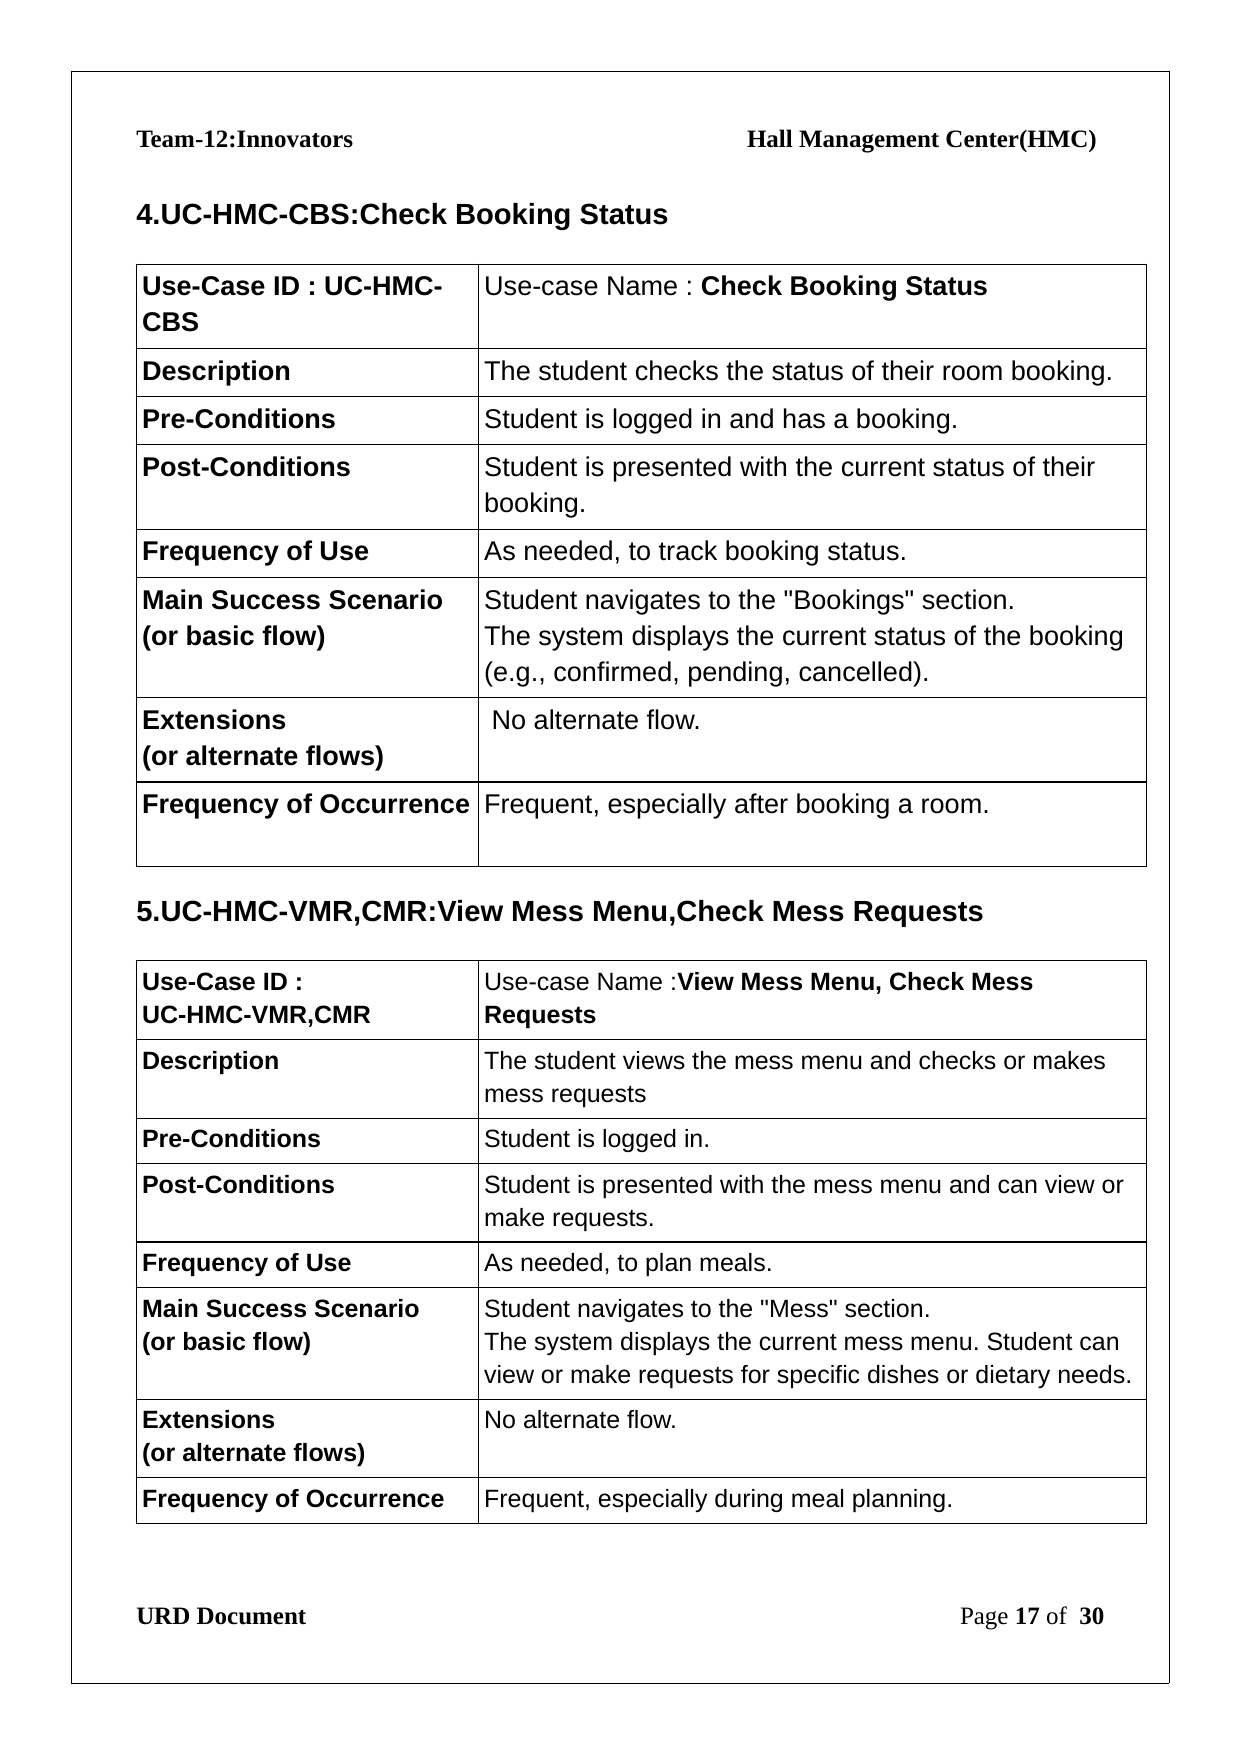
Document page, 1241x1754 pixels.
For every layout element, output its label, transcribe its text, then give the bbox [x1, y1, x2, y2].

table_cell Description [137, 349, 478, 396]
table_cell Frequent, especially after booking a room. [479, 783, 1146, 866]
table_cell No alternate flow. [479, 1400, 1146, 1477]
table_cell Frequency of Use [137, 1243, 478, 1287]
table_header Use-Case ID : UC-HMC-VMR,CMR [137, 961, 478, 1039]
table_cell Student navigates to the "Mess" section. The system displays the current mess menu. Student can view or make requests for specific dishes or dietary needs. [479, 1288, 1146, 1398]
table_cell Pre-Conditions [137, 1119, 478, 1163]
table_cell Student navigates to the "Bookings" section. The system displays the current status of the booking (e.g., confirmed, pending, cancelled). [479, 578, 1146, 697]
table_cell The student checks the status of their room booking. [479, 349, 1146, 396]
table_cell The student views the mess menu and checks or makes mess requests [479, 1040, 1146, 1117]
table_cell Frequency of Occurrence [137, 1478, 478, 1523]
table_cell Description [137, 1040, 478, 1117]
table_cell Frequent, especially during meal planning. [479, 1478, 1146, 1523]
text 4.UC-HMC-CBS:Check Booking Status [136, 197, 1104, 231]
table_header Use-case Name : Check Booking Status [479, 265, 1146, 348]
table_cell Pre-Conditions [137, 397, 478, 444]
table_cell Extensions (or alternate flows) [137, 1400, 478, 1477]
table_cell Student is presented with the mess menu and can view or make requests. [479, 1164, 1146, 1241]
table_cell Student is logged in and has a booking. [479, 397, 1146, 444]
table_cell Main Success Scenario (or basic flow) [137, 1288, 478, 1398]
table_header Use-Case ID : UC-HMC-CBS [137, 265, 478, 348]
table_cell Post-Conditions [137, 445, 478, 529]
text 5.UC-HMC-VMR,CMR:View Mess Menu,Check Mess Requests [136, 894, 1104, 928]
table_cell Extensions (or alternate flows) [137, 698, 478, 781]
table_cell Main Success Scenario (or basic flow) [137, 578, 478, 697]
table_cell Student is presented with the current status of their booking. [479, 445, 1146, 529]
table_cell Student is logged in. [479, 1119, 1146, 1163]
table_cell Frequency of Use [137, 530, 478, 577]
table_cell Post-Conditions [137, 1164, 478, 1241]
table_cell As needed, to plan meals. [479, 1243, 1146, 1287]
table_cell Frequency of Occurrence [137, 783, 478, 866]
table_header Use-case Name :View Mess Menu, Check Mess Requests [479, 961, 1146, 1039]
table_cell No alternate flow. [479, 698, 1146, 781]
table_cell As needed, to track booking status. [479, 530, 1146, 577]
